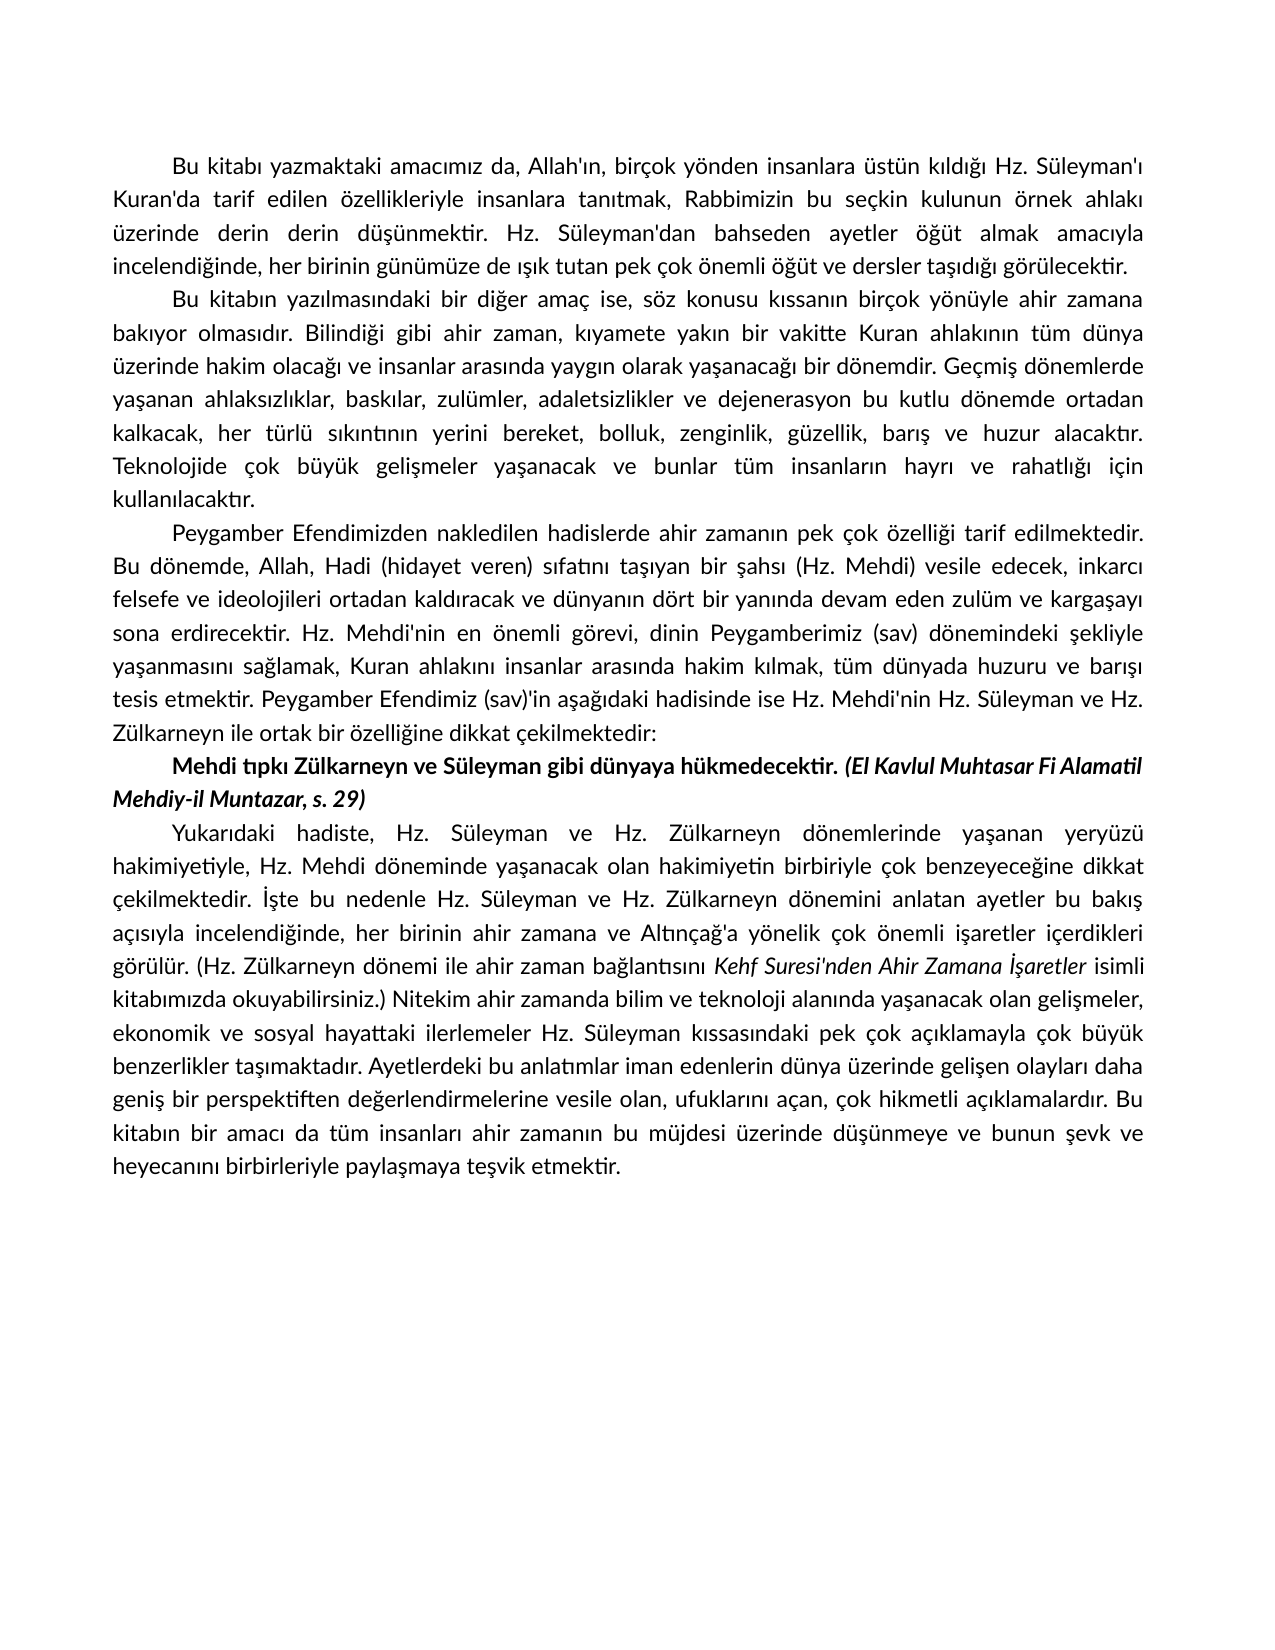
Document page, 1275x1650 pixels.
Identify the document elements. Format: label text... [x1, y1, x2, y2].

text Bu kitabı yazmaktaki amacımız da, Allah'ın, birçok yönden insanlara üstün kıldığı Hz. Süleyman'ı Kuran'da tarif edilen özellikleriyle insanlara tanıtmak, Rabbimizin bu seçkin kulunun örnek ahlakı üzerinde derin derin düşünmektir. Hz. Süleyman'dan bahseden ayetler öğüt almak amacıyla incelendiğinde, her birinin günümüze de ışık tutan pek çok önemli öğüt ve dersler taşıdığı görülecektir. [112, 148, 1145, 281]
text Mehdi tıpkı Zülkarneyn ve Süleyman gibi dünyaya hükmedecektir. (El Kavlul Muhtasar Fi Alamatil Mehdiy-il Muntazar, s. 29) [112, 748, 1145, 814]
text Bu kitabın yazılmasındaki bir diğer amaç ise, söz konusu kıssanın birçok yönüyle ahir zamana bakıyor olmasıdır. Bilindiği gibi ahir zaman, kıyamete yakın bir vakitte Kuran ahlakının tüm dünya üzerinde hakim olacağı ve insanlar arasında yaygın olarak yaşanacağı bir dönemdir. Geçmiş dönemlerde yaşanan ahlaksızlıklar, baskılar, zulümler, adaletsizlikler ve dejenerasyon bu kutlu dönemde ortadan kalkacak, her türlü sıkıntının yerini bereket, bolluk, zenginlik, güzellik, barış ve huzur alacaktır. Teknolojide çok büyük gelişmeler yaşanacak ve bunlar tüm insanların hayrı ve rahatlığı için kullanılacaktır. [112, 281, 1145, 514]
text Peygamber Efendimizden nakledilen hadislerde ahir zamanın pek çok özelliği tarif edilmektedir. Bu dönemde, Allah, Hadi (hidayet veren) sıfatını taşıyan bir şahsı (Hz. Mehdi) vesile edecek, inkarcı felsefe ve ideolojileri ortadan kaldıracak ve dünyanın dört bir yanında devam eden zulüm ve kargaşayı sona erdirecektir. Hz. Mehdi'nin en önemli görevi, dinin Peygamberimiz (sav) dönemindeki şekliyle yaşanmasını sağlamak, Kuran ahlakını insanlar arasında hakim kılmak, tüm dünyada huzuru ve barışı tesis etmektir. Peygamber Efendimiz (sav)'in aşağıdaki hadisinde ise Hz. Mehdi'nin Hz. Süleyman ve Hz. Zülkarneyn ile ortak bir özelliğine dikkat çekilmektedir: [112, 514, 1145, 748]
text Yukarıdaki hadiste, Hz. Süleyman ve Hz. Zülkarneyn dönemlerinde yaşanan yeryüzü hakimiyetiyle, Hz. Mehdi döneminde yaşanacak olan hakimiyetin birbiriyle çok benzeyeceğine dikkat çekilmektedir. İşte bu nedenle Hz. Süleyman ve Hz. Zülkarneyn dönemini anlatan ayetler bu bakış açısıyla incelendiğinde, her birinin ahir zamana ve Altınçağ'a yönelik çok önemli işaretler içerdikleri görülür. (Hz. Zülkarneyn dönemi ile ahir zaman bağlantısını Kehf Suresi'nden Ahir Zamana İşaretler isimli kitabımızda okuyabilirsiniz.) Nitekim ahir zamanda bilim ve teknoloji alanında yaşanacak olan gelişmeler, ekonomik ve sosyal hayattaki ilerlemeler Hz. Süleyman kıssasındaki pek çok açıklamayla çok büyük benzerlikler taşımaktadır. Ayetlerdeki bu anlatımlar iman edenlerin dünya üzerinde gelişen olayları daha geniş bir perspektiften değerlendirmelerine vesile olan, ufuklarını açan, çok hikmetli açıklamalardır. Bu kitabın bir amacı da tüm insanları ahir zamanın bu müjdesi üzerinde düşünmeye ve bunun şevk ve heyecanını birbirleriyle paylaşmaya teşvik etmektir. [112, 814, 1145, 1181]
